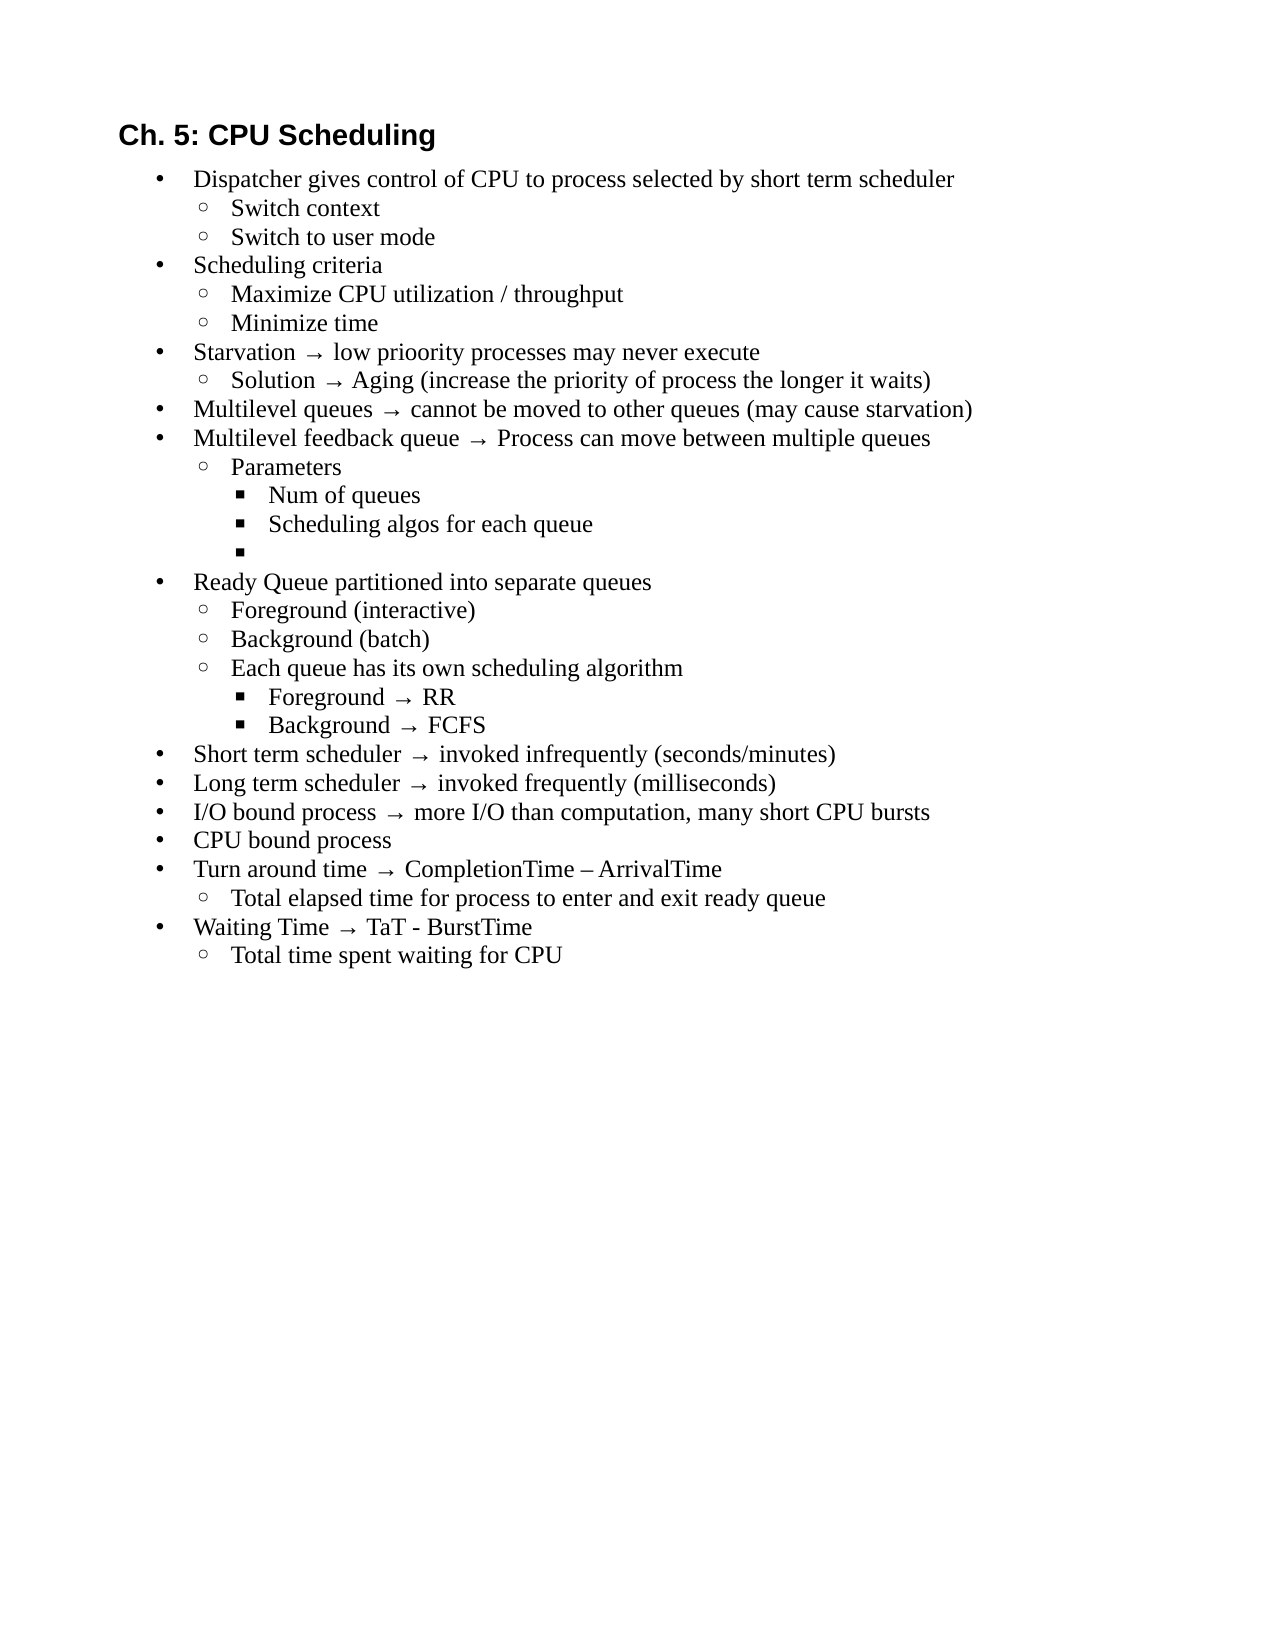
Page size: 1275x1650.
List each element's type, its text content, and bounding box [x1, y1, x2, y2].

list Total time spent waiting for CPU [193, 941, 1157, 969]
list Foreground → RR [231, 682, 1157, 711]
list Switch to user mode [193, 222, 1157, 251]
list CPU bound process [156, 826, 1157, 854]
subtitle Ch. 5: CPU Scheduling [118, 118, 1157, 152]
list Background → FCFS [231, 711, 1157, 739]
list Total elapsed time for process to enter and exit ready queue [193, 883, 1157, 912]
list Parameters [193, 452, 1157, 481]
list Scheduling algos for each queue [231, 509, 1157, 538]
list Starvation → low prioority processes may never execute [156, 337, 1157, 366]
list Solution → Aging (increase the priority of process the longer it waits) [193, 366, 1157, 394]
list Short term scheduler → invoked infrequently (seconds/minutes) [156, 739, 1157, 768]
list Scheduling criteria [156, 251, 1157, 279]
list Long term scheduler → invoked frequently (milliseconds) [156, 768, 1157, 797]
list Minimize time [193, 308, 1157, 337]
list Foreground (interactive) [193, 596, 1157, 624]
list I/O bound process → more I/O than computation, many short CPU bursts [156, 797, 1157, 826]
list Num of queues [231, 481, 1157, 509]
list Each queue has its own scheduling algorithm [193, 653, 1157, 682]
list Multilevel queues → cannot be moved to other queues (may cause starvation) [156, 394, 1157, 423]
list Multilevel feedback queue → Process can move between multiple queues [156, 423, 1157, 452]
list Switch context [193, 193, 1157, 222]
list Dispatcher gives control of CPU to process selected by short term scheduler [156, 164, 1157, 193]
list Ready Queue partitioned into separate queues [156, 567, 1157, 596]
list Waiting Time → TaT - BurstTime [156, 912, 1157, 941]
list Background (batch) [193, 624, 1157, 653]
list Maximize CPU utilization / throughput [193, 279, 1157, 308]
list Turn around time → CompletionTime – ArrivalTime [156, 854, 1157, 883]
